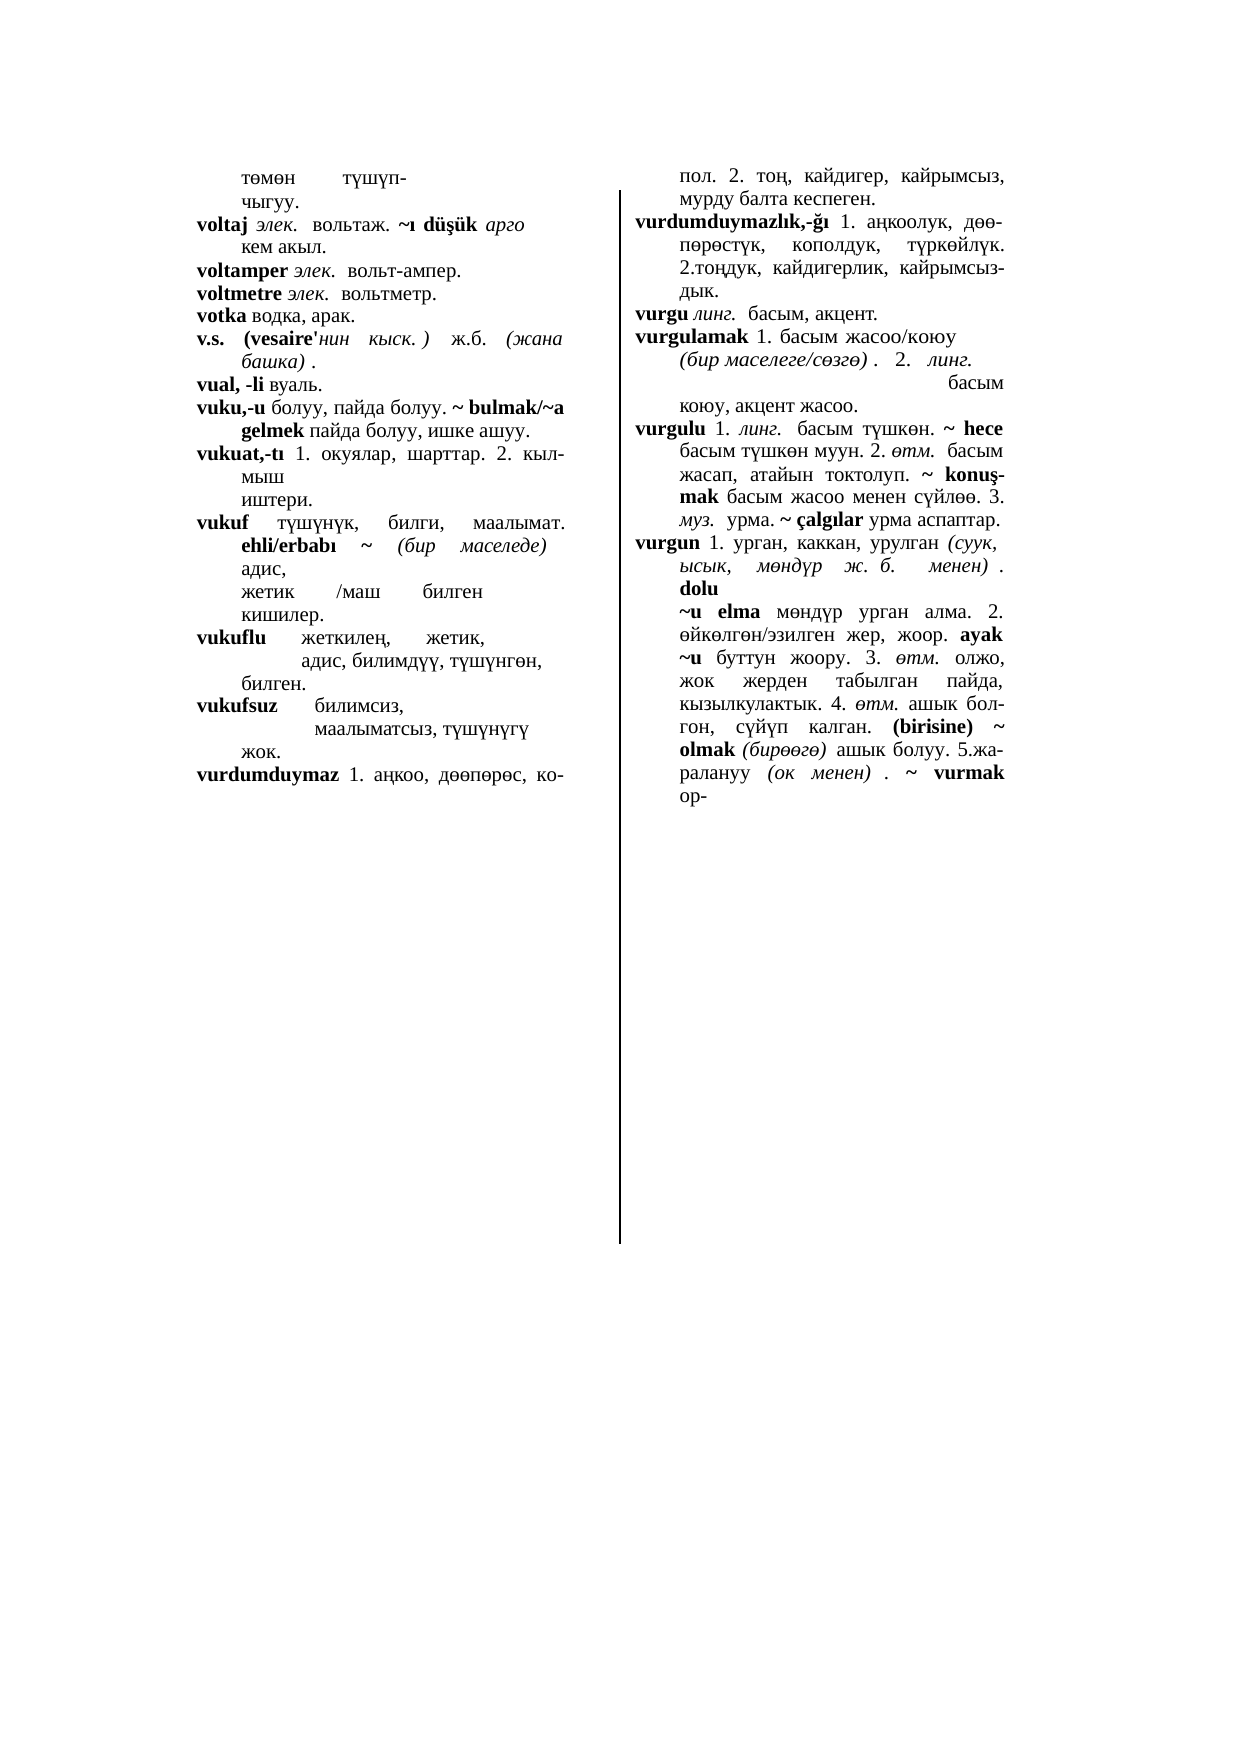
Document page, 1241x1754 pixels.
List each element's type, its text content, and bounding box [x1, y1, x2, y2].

text ысык, мөндүр ж. б. менен) . dolu [679, 554, 1004, 600]
text vurgun 1. урган, каккан, урулган (суук, [635, 531, 1065, 554]
text vurgulu 1. линг. басым түшкөн. ~ hece [635, 417, 1065, 439]
text voltamper элек. вольт-ампер. voltmetre элек. вольтметр. votka водка, арак. [197, 259, 467, 327]
text төмөн түшүп-чыгуу. [241, 164, 406, 213]
text кызылкулактык. 4. өтм. ашык бол- гон, сүйүп калган. (birisine) ~ olmak (бирөөгө) ашык болуу. 5.жа- [679, 692, 1004, 761]
text ehli/erbabı ~ (бир маселеде) адис, [241, 534, 549, 580]
text ралануу (ок менен) . ~ vurmak ор- [679, 761, 1004, 807]
text vukuf түшүнүк, билги, маалымат. [197, 511, 609, 534]
text vurdumduymazlık,-ğı 1. аңкоолук, дөө- [635, 210, 1065, 233]
text ~u буттун жоору. 3. өтм. олжо, жок жерден табылган пайда, [679, 646, 1005, 692]
text vual, -li вуаль. [197, 373, 599, 396]
text пөрөстүк, кополдук, түркөйлүк. 2.тоңдук, кайдигерлик, кайрымсыз- дык. [679, 233, 1005, 302]
text пол. 2. тоң, кайдигер, кайрымсыз, мурду балта кеспеген. [679, 164, 1005, 210]
text voltaj элек. вольтаж. ~ı düşük арго кем акыл. [197, 213, 550, 258]
text коюу, акцент жасоо. [679, 394, 861, 417]
text vurdumduymaz 1. аңкоо, дөөпөрөс, ко- [197, 763, 609, 786]
text жасап, атайын токтолуп. ~ konuş- mak басым жасоо менен сүйлөө. 3. муз. урма. ~ çalgılar урма аспаптар. [679, 463, 1005, 531]
text vukufsuz билимсиз, маалыматсыз, түшүнүгү жок. [197, 694, 549, 763]
text vuku,-u болуу, пайда болуу. ~ bulmak/~a gelmek пайда болуу, ишке ашуу. [197, 396, 607, 442]
text vukuat,-tı 1. окуялар, шарттар. 2. кыл- [197, 442, 571, 465]
text vurgulamak 1. басым жасоо/коюу (бир маселеге/сөзгө) . 2. линг. басым [635, 325, 1005, 394]
text vukuflu жеткилең, жетик, адис, билимдүү, түшүнгөн, билген. [197, 626, 549, 694]
text өйкөлгөн/эзилген жер, жоор. ayak [679, 623, 1004, 646]
text мыш иштери. [241, 465, 345, 511]
text ~u elma мөндүр урган алма. 2. [679, 600, 1004, 623]
text v.s. (vesaire'нин кыск. ) ж.б. (жана башка) . [197, 327, 607, 373]
text vurgu линг. басым, акцент. [635, 302, 1056, 325]
text жетик /маш билген кишилер. [241, 580, 483, 626]
text басым түшкөн муун. 2. өтм. басым [679, 439, 1004, 462]
